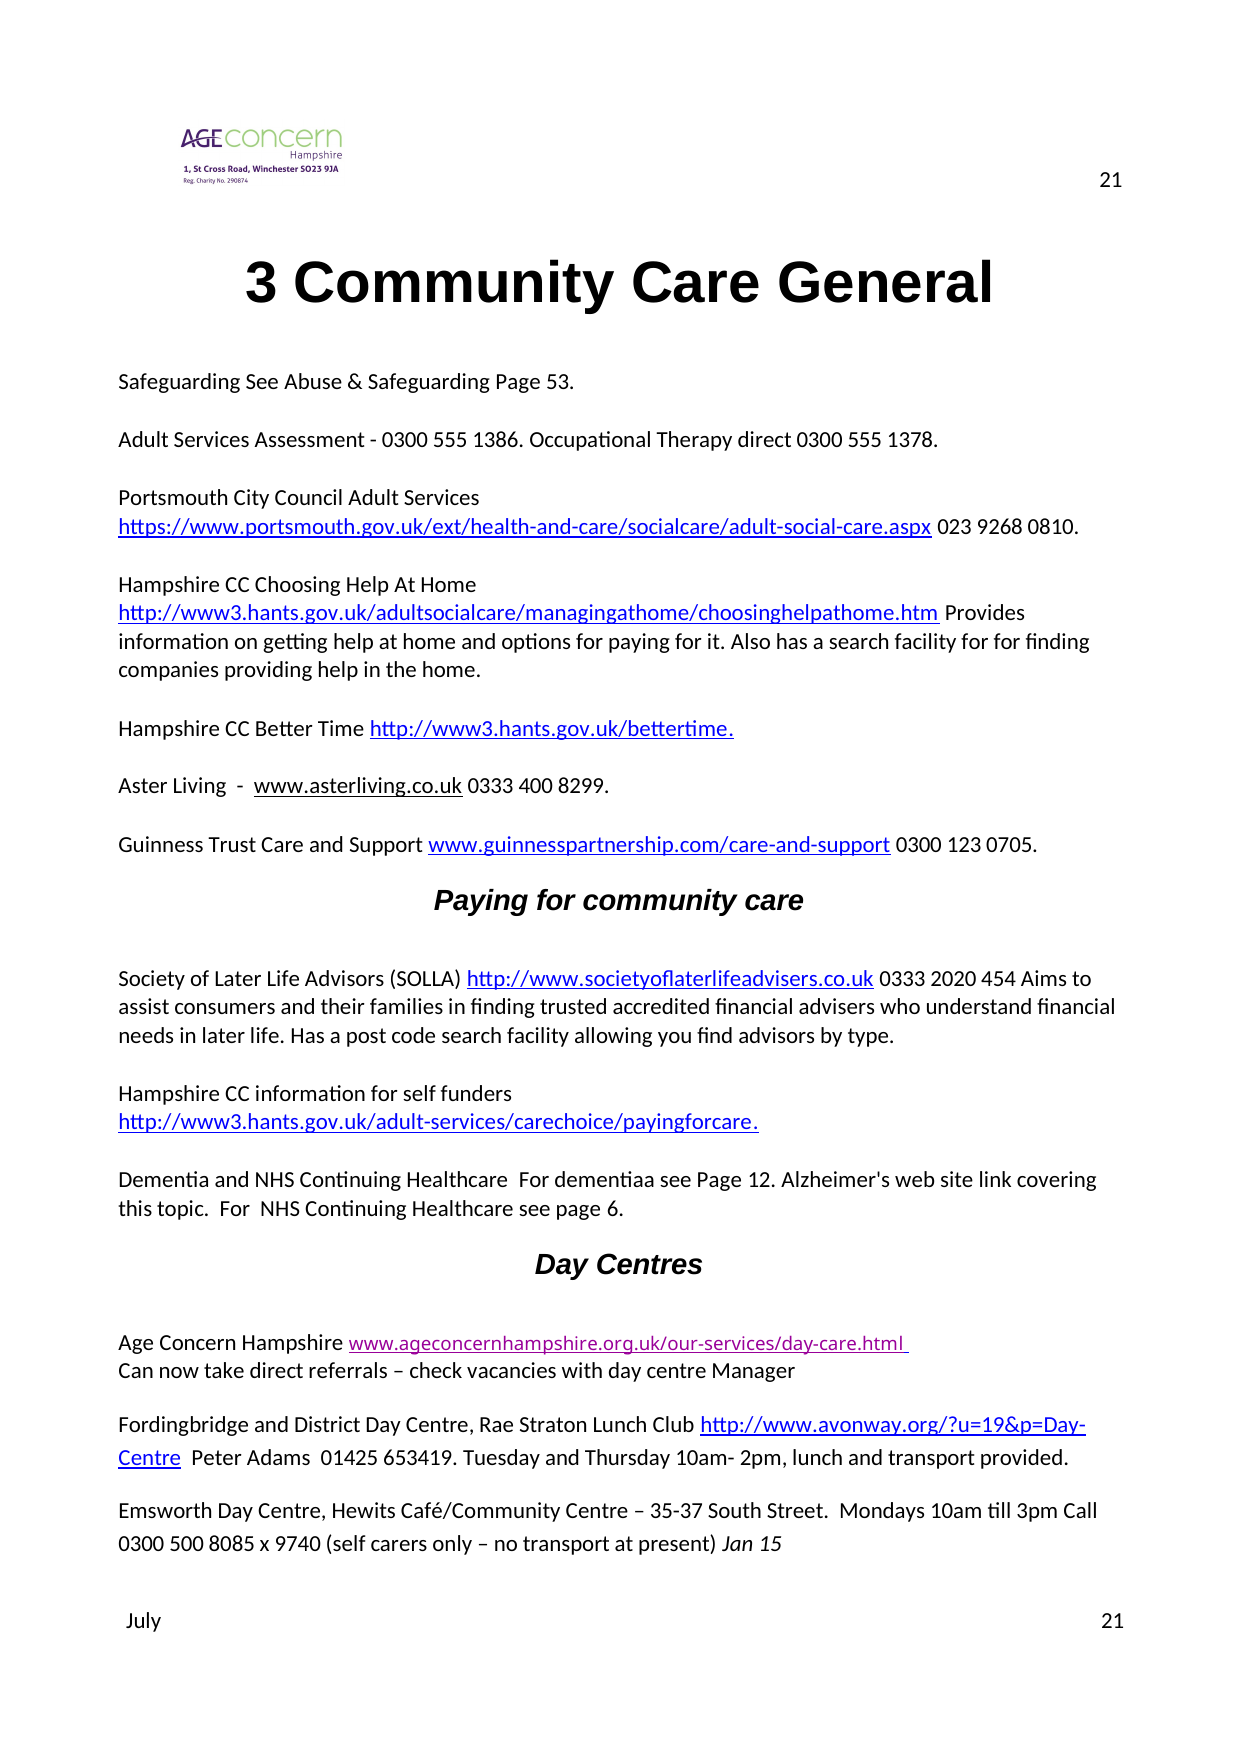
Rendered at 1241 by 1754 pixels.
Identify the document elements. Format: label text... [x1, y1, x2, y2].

text Age Concern Hampshire www.ageconcernhampshire.org.uk/our-services/day-care.html [118, 1328, 1122, 1356]
text Aster Living - www.asterliving.co.uk 0333 400 8299. [118, 771, 1122, 800]
text Portsmouth City Council Adult Services https://www.portsmouth.gov.uk/ext/health-and-care/socialcare/adult-social-care.aspx 023 9268 0810. [118, 483, 1122, 540]
text Dementia and NHS Continuing Healthcare For dementiaa see Page 11. Alzheimer's web site link covering this topic. For NHS Continuing Healthcare see page 6. [118, 1165, 1122, 1222]
text Adult Services Assessment - 0300 555 1386. Occupational Therapy direct 0300 555 1378. [118, 425, 1122, 454]
text Society of Later Life Advisors (SOLLA) http://www.societyoflaterlifeadvisers.co.uk 0333 2020 454 Aims to assist consumers and their families in finding trusted accredited financial advisers who understand financial needs in later life. Has a post code search facility allowing you find advisors by type. [118, 963, 1122, 1049]
text Can now take direct referrals – check vacancies with day centre Manager [118, 1356, 1122, 1385]
subtitle Day Centres [118, 1247, 1122, 1281]
picture [178, 119, 345, 186]
text Hampshire CC information for self funders http://www3.hants.gov.uk/adult-services/carechoice/payingforcare. [118, 1079, 1122, 1136]
text Hampshire CC Better Time http://www3.hants.gov.uk/bettertime. [118, 713, 1122, 742]
text Fordingbridge and District Day Centre, Rae Straton Lunch Club http://www.avonway.org/?u=19&p=Day-Centre Peter Adams 01425 653419. Tuesday and Thursday 10am- 2pm, lunch and transport provided. [118, 1410, 1122, 1471]
subtitle Paying for community care [118, 883, 1122, 917]
text Emsworth Day Centre, Hewits Café/Community Centre – 35-37 South Street. Mondays 10am till 3pm Call 0300 500 8085 x 9740 (self carers only – no transport at present) Jan 15 [118, 1496, 1122, 1558]
text Guinness Trust Care and Support www.guinnesspartnership.com/care-and-support 0300 123 0705. [118, 829, 1122, 858]
text Safeguarding See Abuse & Safeguarding Page 53. [118, 367, 1122, 396]
text Hampshire CC Choosing Help At Home http://www3.hants.gov.uk/adultsocialcare/managingathome/choosinghelpathome.htm Provides information on getting help at home and options for paying for it. Also has a search facility for for finding companies providing help in the home. [118, 570, 1122, 684]
subtitle Community Care General [118, 248, 1122, 315]
